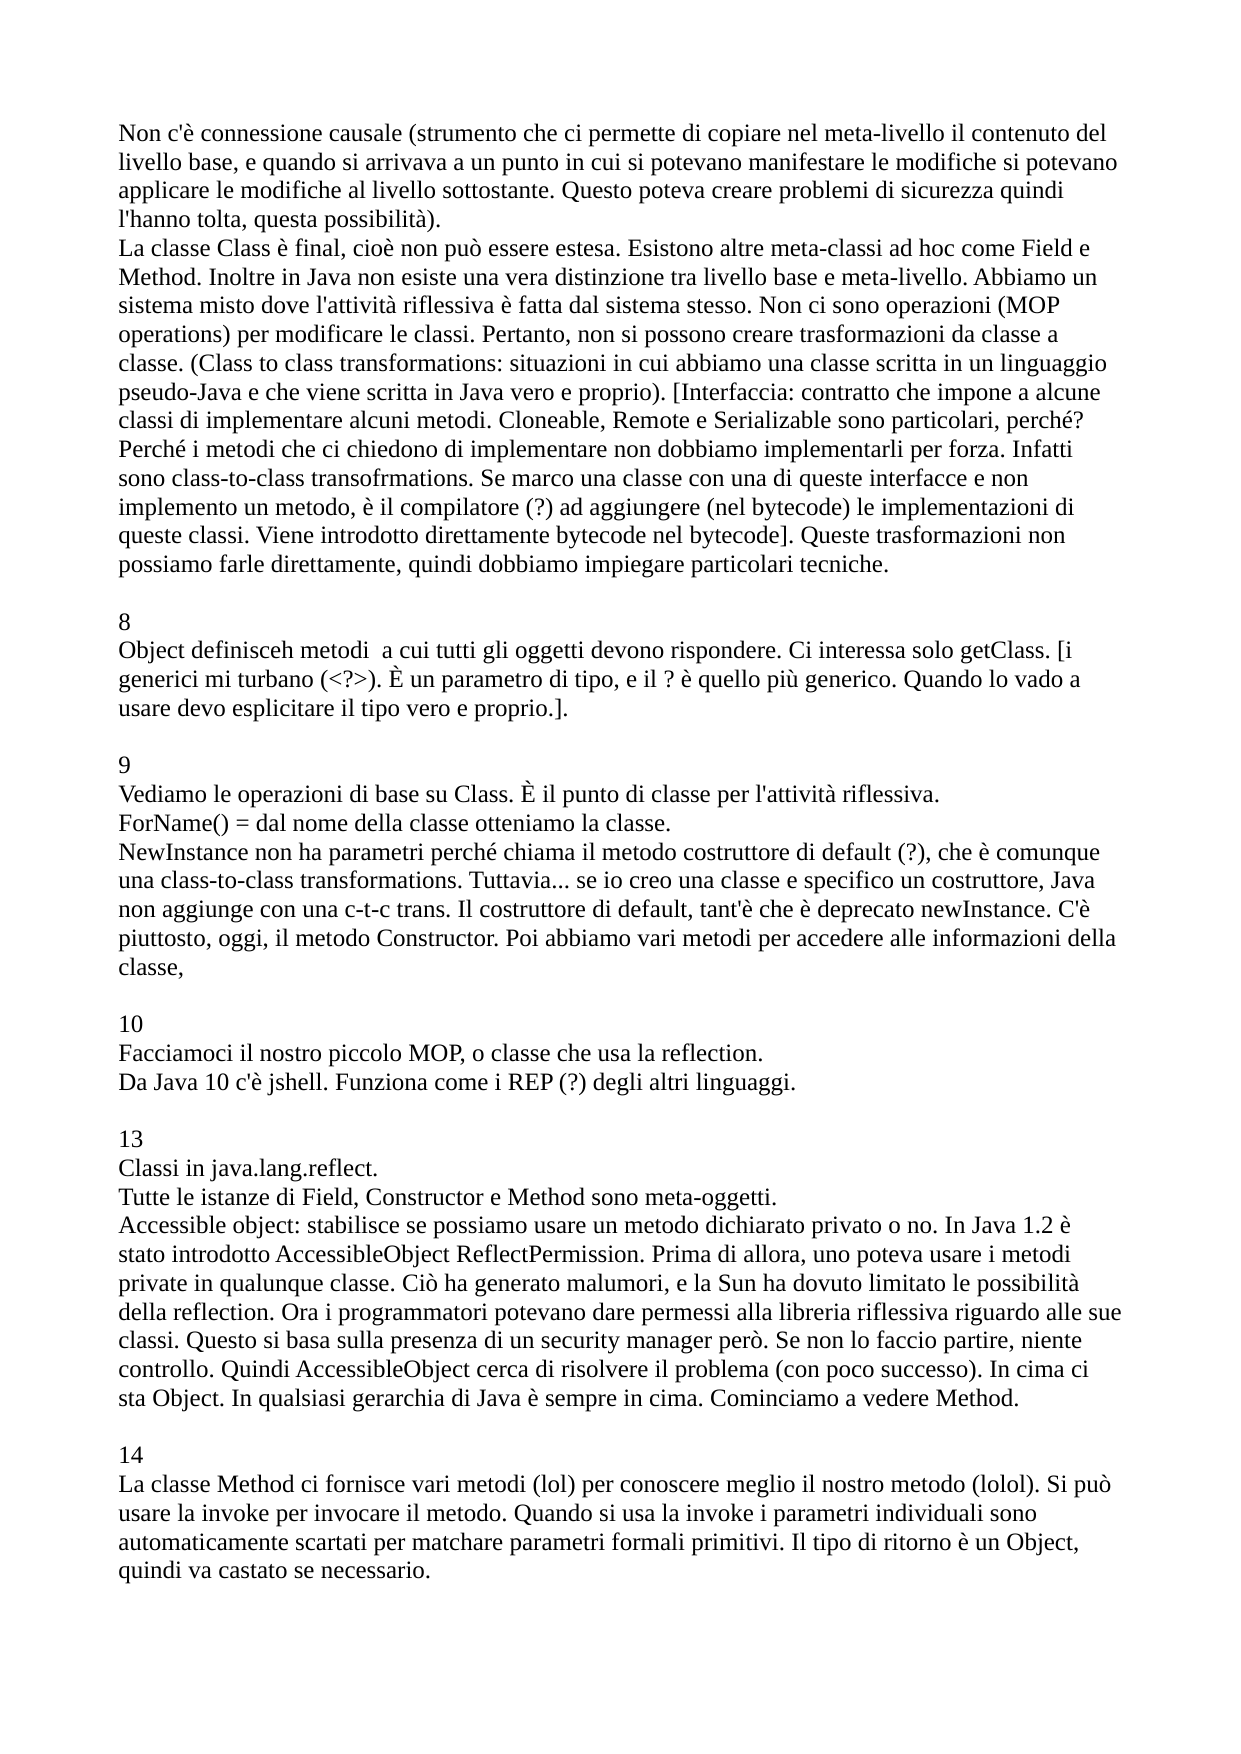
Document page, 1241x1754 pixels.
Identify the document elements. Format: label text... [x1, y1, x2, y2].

text Non c'è connessione causale (strumento che ci permette di copiare nel meta-livello il contenuto del livello base, e quando si arrivava a un punto in cui si potevano manifestare le modifiche si potevano applicare le modifiche al livello sottostante. Questo poteva creare problemi di sicurezza quindi l'hanno tolta, questa possibilità). [118, 118, 1122, 233]
text Classi in java.lang.reflect. [118, 1153, 1122, 1182]
text Accessible object: stabilisce se possiamo usare un metodo dichiarato privato o no. In Java 1.2 è stato introdotto AccessibleObject ReflectPermission. Prima di allora, uno poteva usare i metodi private in qualunque classe. Ciò ha generato malumori, e la Sun ha dovuto limitato le possibilità della reflection. Ora i programmatori potevano dare permessi alla libreria riflessiva riguardo alle sue classi. Questo si basa sulla presenza di un security manager però. Se non lo faccio partire, niente controllo. Quindi AccessibleObject cerca di risolvere il problema (con poco successo). In cima ci sta Object. In qualsiasi gerarchia di Java è sempre in cima. Cominciamo a vedere Method. [118, 1211, 1122, 1412]
text 10 [118, 1009, 1122, 1038]
text 9 [118, 751, 1122, 779]
text Vediamo le operazioni di base su Class. È il punto di classe per l'attività riflessiva. [118, 779, 1122, 808]
text Tutte le istanze di Field, Constructor e Method sono meta-oggetti. [118, 1182, 1122, 1211]
text ForName() = dal nome della classe otteniamo la classe. [118, 808, 1122, 837]
text Da Java 10 c'è jshell. Funziona come i REP (?) degli altri linguaggi. [118, 1067, 1122, 1096]
text 13 [118, 1124, 1122, 1153]
text 14 [118, 1441, 1122, 1469]
text Object definisceh metodi a cui tutti gli oggetti devono rispondere. Ci interessa solo getClass. [i generici mi turbano (<?>). È un parametro di tipo, e il ? è quello più generico. Quando lo vado a usare devo esplicitare il tipo vero e proprio.]. [118, 636, 1122, 722]
text Facciamoci il nostro piccolo MOP, o classe che usa la reflection. [118, 1038, 1122, 1067]
text NewInstance non ha parametri perché chiama il metodo costruttore di default (?), che è comunque una class-to-class transformations. Tuttavia... se io creo una classe e specifico un costruttore, Java non aggiunge con una c-t-c trans. Il costruttore di default, tant'è che è deprecato newInstance. C'è piuttosto, oggi, il metodo Constructor. Poi abbiamo vari metodi per accedere alle informazioni della classe, [118, 837, 1122, 981]
text La classe Method ci fornisce vari metodi (lol) per conoscere meglio il nostro metodo (lolol). Si può usare la invoke per invocare il metodo. Quando si usa la invoke i parametri individuali sono automaticamente scartati per matchare parametri formali primitivi. Il tipo di ritorno è un Object, quindi va castato se necessario. [118, 1469, 1122, 1584]
text 8 [118, 607, 1122, 636]
text La classe Class è final, cioè non può essere estesa. Esistono altre meta-classi ad hoc come Field e Method. Inoltre in Java non esiste una vera distinzione tra livello base e meta-livello. Abbiamo un sistema misto dove l'attività riflessiva è fatta dal sistema stesso. Non ci sono operazioni (MOP operations) per modificare le classi. Pertanto, non si possono creare trasformazioni da classe a classe. (Class to class transformations: situazioni in cui abbiamo una classe scritta in un linguaggio pseudo-Java e che viene scritta in Java vero e proprio). [Interfaccia: contratto che impone a alcune classi di implementare alcuni metodi. Cloneable, Remote e Serializable sono particolari, perché? Perché i metodi che ci chiedono di implementare non dobbiamo implementarli per forza. Infatti sono class-to-class transofrmations. Se marco una classe con una di queste interfacce e non implemento un metodo, è il compilatore (?) ad aggiungere (nel bytecode) le implementazioni di queste classi. Viene introdotto direttamente bytecode nel bytecode]. Queste trasformazioni non possiamo farle direttamente, quindi dobbiamo impiegare particolari tecniche. [118, 233, 1122, 578]
